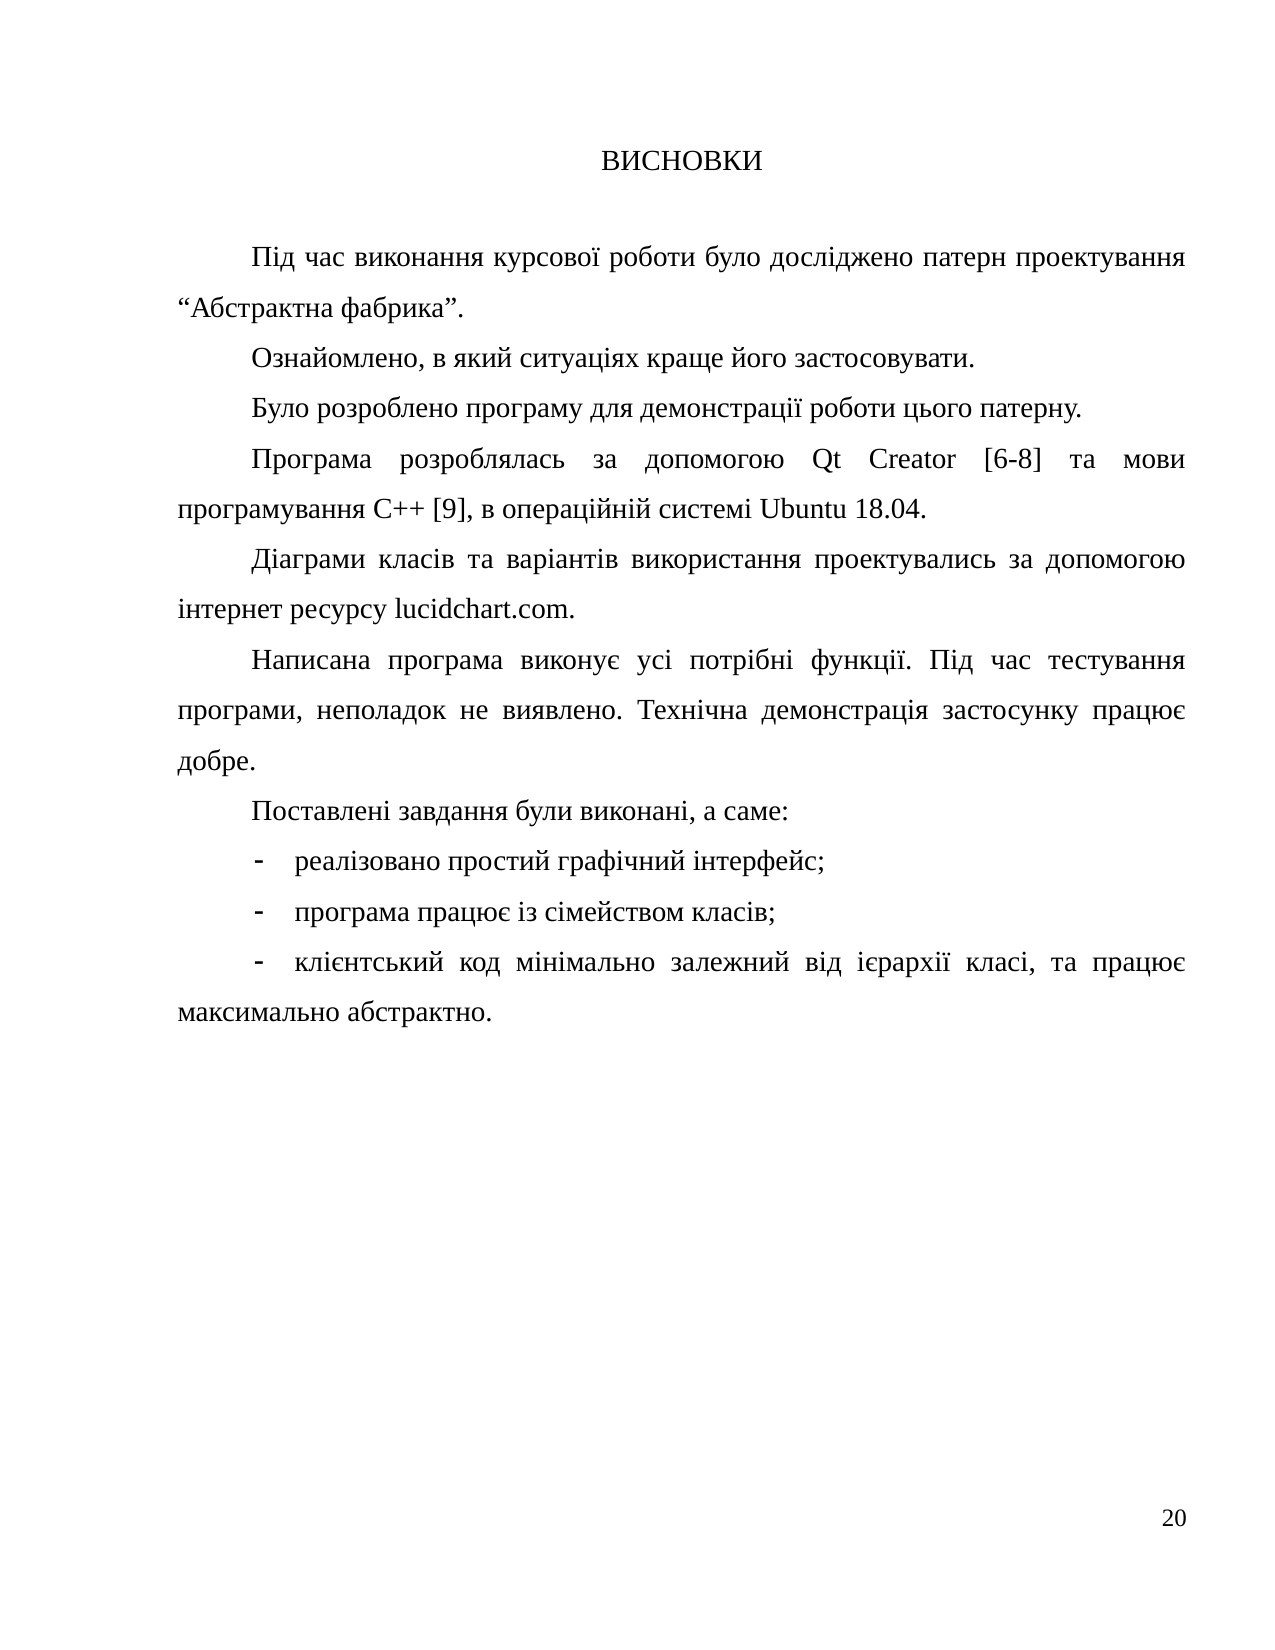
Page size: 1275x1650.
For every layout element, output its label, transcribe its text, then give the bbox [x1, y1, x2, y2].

text Написана програма виконує усі потрібні функції. Під час тестування програми, неполадок не виявлено. Технічна демонстрація застосунку працює добре. [177, 642, 1186, 776]
text Поставлені завдання були виконані, а саме: [177, 793, 1186, 826]
list програма працює із сімейством класів; [177, 894, 1186, 927]
list реалізовано простий графічний інтерфейс; [177, 843, 1186, 877]
text Діаграми класів та варіантів використання проектувались за допомогою інтернет ресурсу lucidchart.com. [177, 541, 1186, 625]
text Програма розроблялась за допомогою Qt Creator [6-8] та мови програмування C++ [9], в операційній системі Ubuntu 18.04. [177, 441, 1186, 524]
list клієнтський код мінімально залежний від ієрархії класі, та працює максимально абстрактно. [177, 944, 1186, 1028]
subtitle ВИСНОВКИ [177, 143, 1186, 177]
text Під час виконання курсової роботи було досліджено патерн проектування “Абстрактна фабрика”. [177, 239, 1186, 323]
text Було розроблено програму для демонстрації роботи цього патерну. [177, 390, 1186, 424]
text Ознайомлено, в який ситуаціях краще його застосовувати. [177, 340, 1186, 374]
